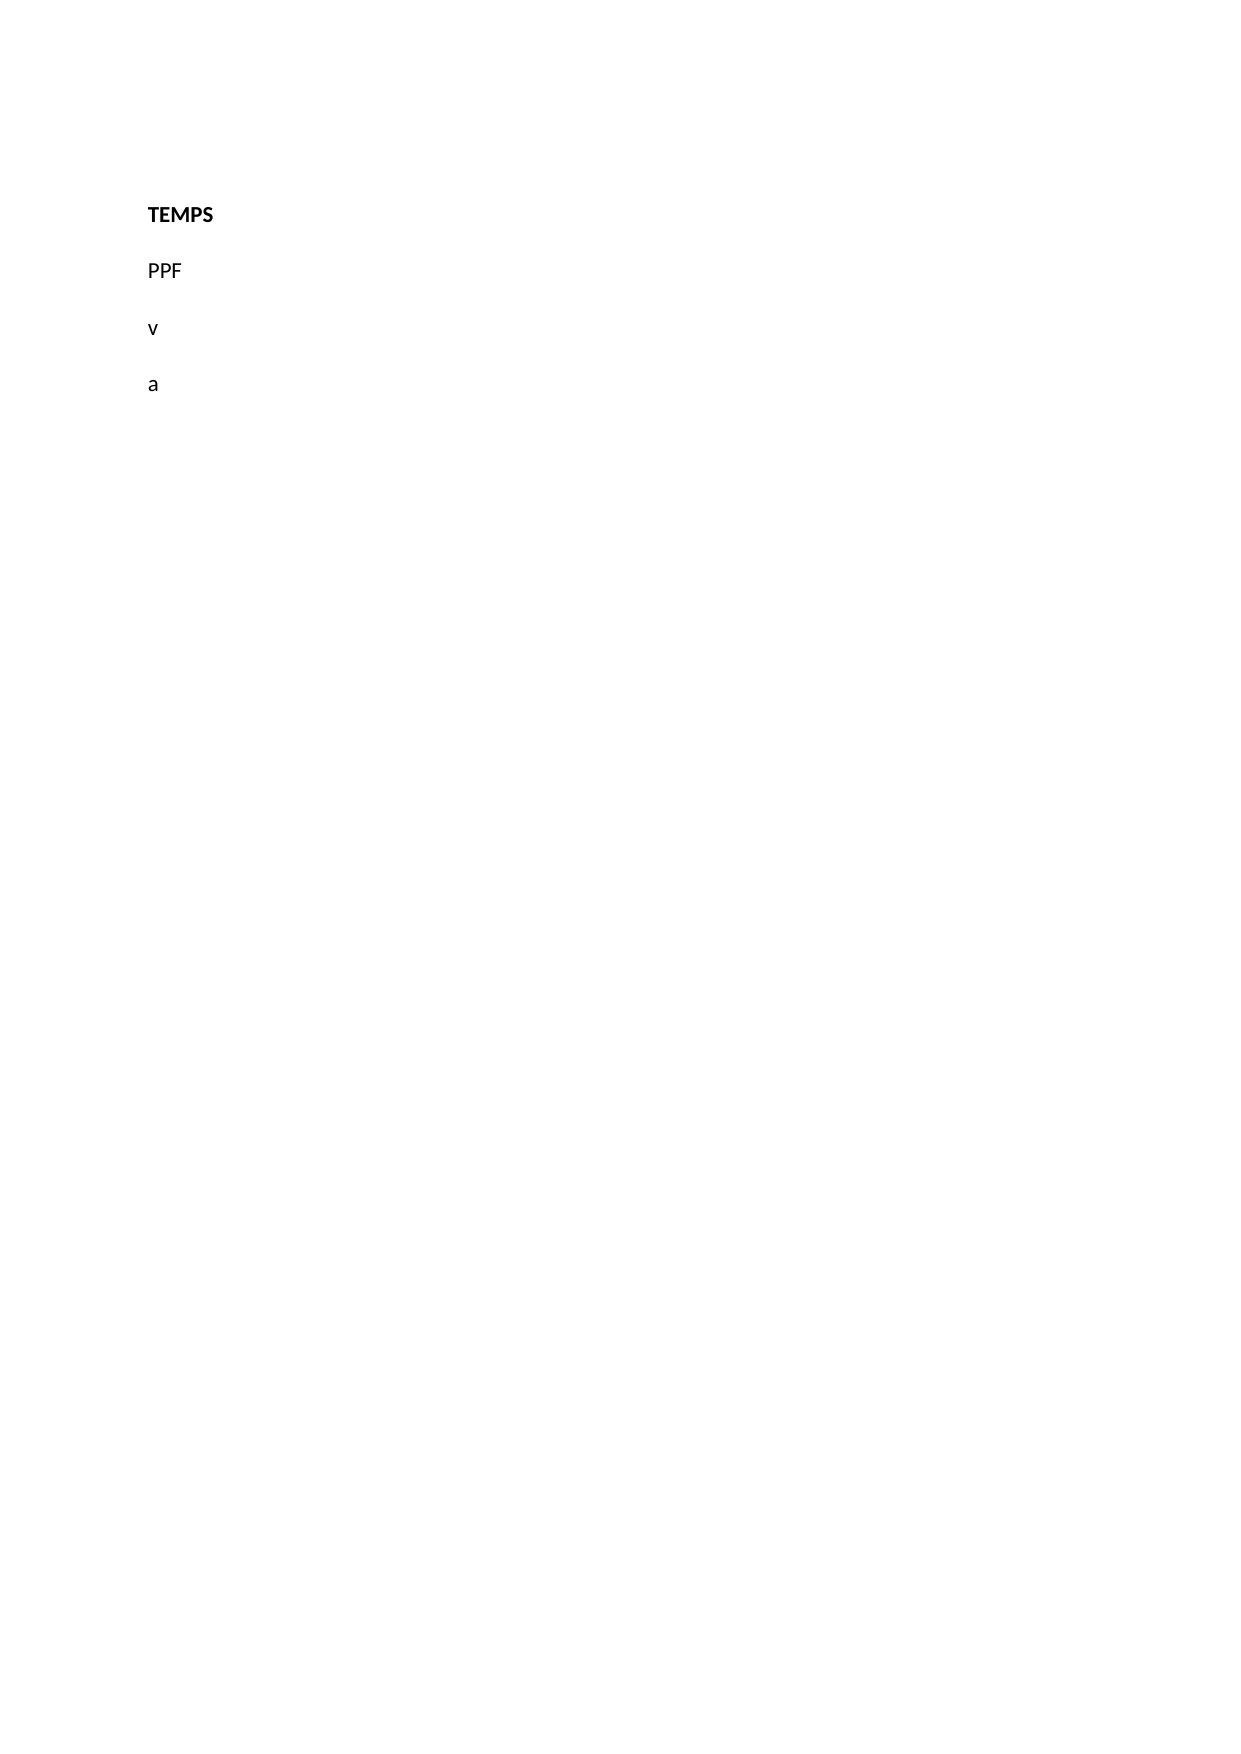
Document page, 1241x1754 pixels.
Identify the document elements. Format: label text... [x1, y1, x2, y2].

text a [148, 369, 1093, 397]
text PPF [148, 257, 1093, 285]
text v [148, 313, 1093, 341]
text TEMPS [148, 201, 1093, 229]
